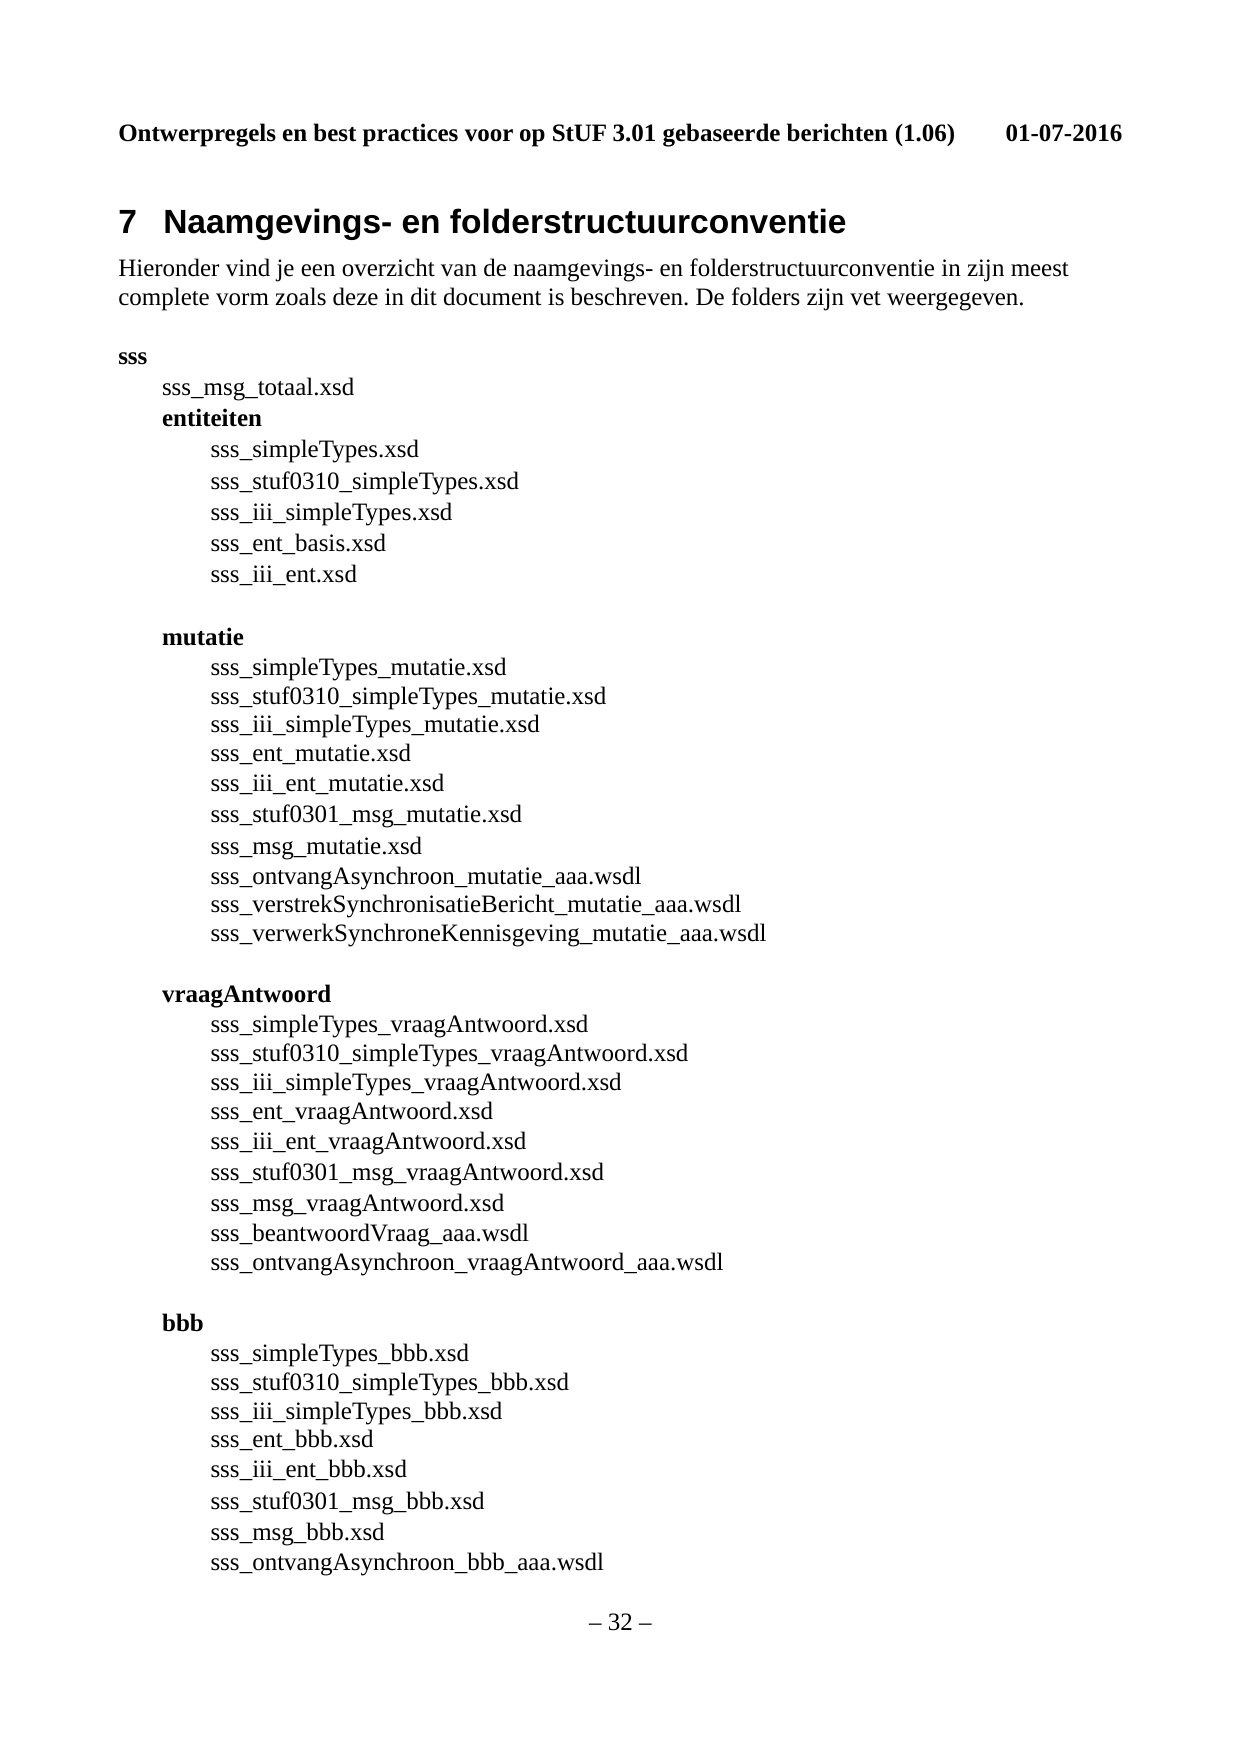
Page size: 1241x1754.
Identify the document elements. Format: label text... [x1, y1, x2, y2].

table_cell sss_simpleTypes_mutatie.xsd sss_stuf0310_simpleTypes_mutatie.xsd sss_iii_simpleTypes_mutatie.xsd sss_ent_mutatie.xsd [210, 652, 801, 767]
table_cell entiteiten [162, 402, 801, 433]
table_cell sss_msg_vraagAntwoord.xsd [210, 1187, 801, 1218]
table_header sss [118, 340, 162, 371]
table_cell sss_msg_bbb.xsd [210, 1516, 801, 1547]
table_cell [162, 947, 210, 978]
table_cell [162, 465, 210, 496]
table_header [162, 340, 210, 371]
table_cell [118, 433, 162, 464]
table_cell [162, 590, 210, 621]
table_cell [162, 1187, 210, 1218]
table_cell [162, 1125, 210, 1156]
table_header [210, 340, 801, 371]
table_cell [162, 1218, 210, 1276]
table_cell sss_iii_ent_vraagAntwoord.xsd [210, 1125, 801, 1156]
table_cell [162, 861, 210, 947]
table_cell sss_msg_totaal.xsd [162, 371, 801, 402]
table_cell [118, 1010, 162, 1124]
table_cell sss_ent_basis.xsd [210, 527, 801, 558]
table_cell [118, 1338, 162, 1453]
table_cell [118, 1516, 162, 1547]
table_cell sss_simpleTypes_vraagAntwoord.xsd sss_stuf0310_simpleTypes_vraagAntwoord.xsd sss_iii_simpleTypes_vraagAntwoord.xsd sss_ent_vraagAntwoord.xsd [210, 1010, 801, 1124]
table_cell [162, 1276, 210, 1307]
table_cell sss_simpleTypes_bbb.xsd sss_stuf0310_simpleTypes_bbb.xsd sss_iii_simpleTypes_bbb.xsd sss_ent_bbb.xsd [210, 1338, 801, 1453]
table_cell [118, 621, 162, 652]
table_cell sss_stuf0301_msg_bbb.xsd [210, 1485, 801, 1516]
table_cell [162, 652, 210, 767]
table_cell [162, 1547, 210, 1578]
table_cell [118, 947, 162, 978]
table_cell [118, 1156, 162, 1187]
table_cell sss_stuf0301_msg_vraagAntwoord.xsd [210, 1156, 801, 1187]
table_cell sss_beantwoordVraag_aaa.wsdl sss_ontvangAsynchroon_vraagAntwoord_aaa.wsdl [210, 1218, 801, 1276]
table_cell [162, 558, 210, 589]
table_cell [162, 1156, 210, 1187]
table_cell [162, 527, 210, 558]
table_cell [118, 1485, 162, 1516]
table_cell [162, 1010, 210, 1124]
table_cell [118, 527, 162, 558]
table_cell [118, 830, 162, 861]
table_cell [118, 652, 162, 767]
table_cell sss_stuf0310_simpleTypes.xsd [210, 465, 801, 496]
table_cell sss_iii_simpleTypes.xsd [210, 496, 801, 527]
table_cell [118, 1453, 162, 1484]
table_cell sss_simpleTypes.xsd [210, 433, 801, 464]
table_cell [162, 1338, 210, 1453]
table_cell [118, 798, 162, 829]
table_cell sss_ontvangAsynchroon_bbb_aaa.wsdl [210, 1547, 801, 1578]
table_cell [118, 1218, 162, 1276]
table_cell [118, 861, 162, 947]
table_cell [118, 590, 162, 621]
table_cell [118, 978, 162, 1009]
table_cell vraagAntwoord [162, 978, 801, 1009]
table_cell bbb [162, 1307, 210, 1338]
table_cell [210, 1307, 801, 1338]
subtitle Naamgevings- en folderstructuurconventie [118, 202, 1122, 241]
table_cell [162, 798, 210, 829]
table_cell [162, 830, 210, 861]
table_cell [162, 767, 210, 798]
table_cell [118, 496, 162, 527]
table_cell [162, 433, 210, 464]
table_cell [210, 1276, 801, 1307]
table_cell sss_iii_ent_bbb.xsd [210, 1453, 801, 1484]
table_cell [118, 1307, 162, 1338]
table_cell [210, 947, 801, 978]
table_cell [162, 496, 210, 527]
table_cell [162, 1516, 210, 1547]
table_cell [118, 1125, 162, 1156]
table_cell [162, 1485, 210, 1516]
table_cell sss_stuf0301_msg_mutatie.xsd [210, 798, 801, 829]
table_cell [118, 1276, 162, 1307]
table_cell [162, 1453, 210, 1484]
table_cell [118, 371, 162, 402]
table_cell sss_msg_mutatie.xsd [210, 830, 801, 861]
table_cell sss_iii_ent.xsd [210, 558, 801, 589]
table_cell sss_iii_ent_mutatie.xsd [210, 767, 801, 798]
text Hieronder vind je een overzicht van de naamgevings- en folderstructuurconventie in zijn meest complete vorm zoals deze in dit document is beschreven. De folders zijn vet weergegeven. [118, 253, 1122, 311]
table_cell [210, 590, 801, 621]
table_cell [118, 1187, 162, 1218]
table_cell sss_ontvangAsynchroon_mutatie_aaa.wsdl sss_verstrekSynchronisatieBericht_mutatie_aaa.wsdl sss_verwerkSynchroneKennisgeving_mutatie_aaa.wsdl [210, 861, 801, 947]
table_cell [118, 402, 162, 433]
table_cell [118, 1547, 162, 1578]
table_cell mutatie [162, 621, 801, 652]
table_cell [118, 465, 162, 496]
table_cell [118, 767, 162, 798]
table_cell [118, 558, 162, 589]
